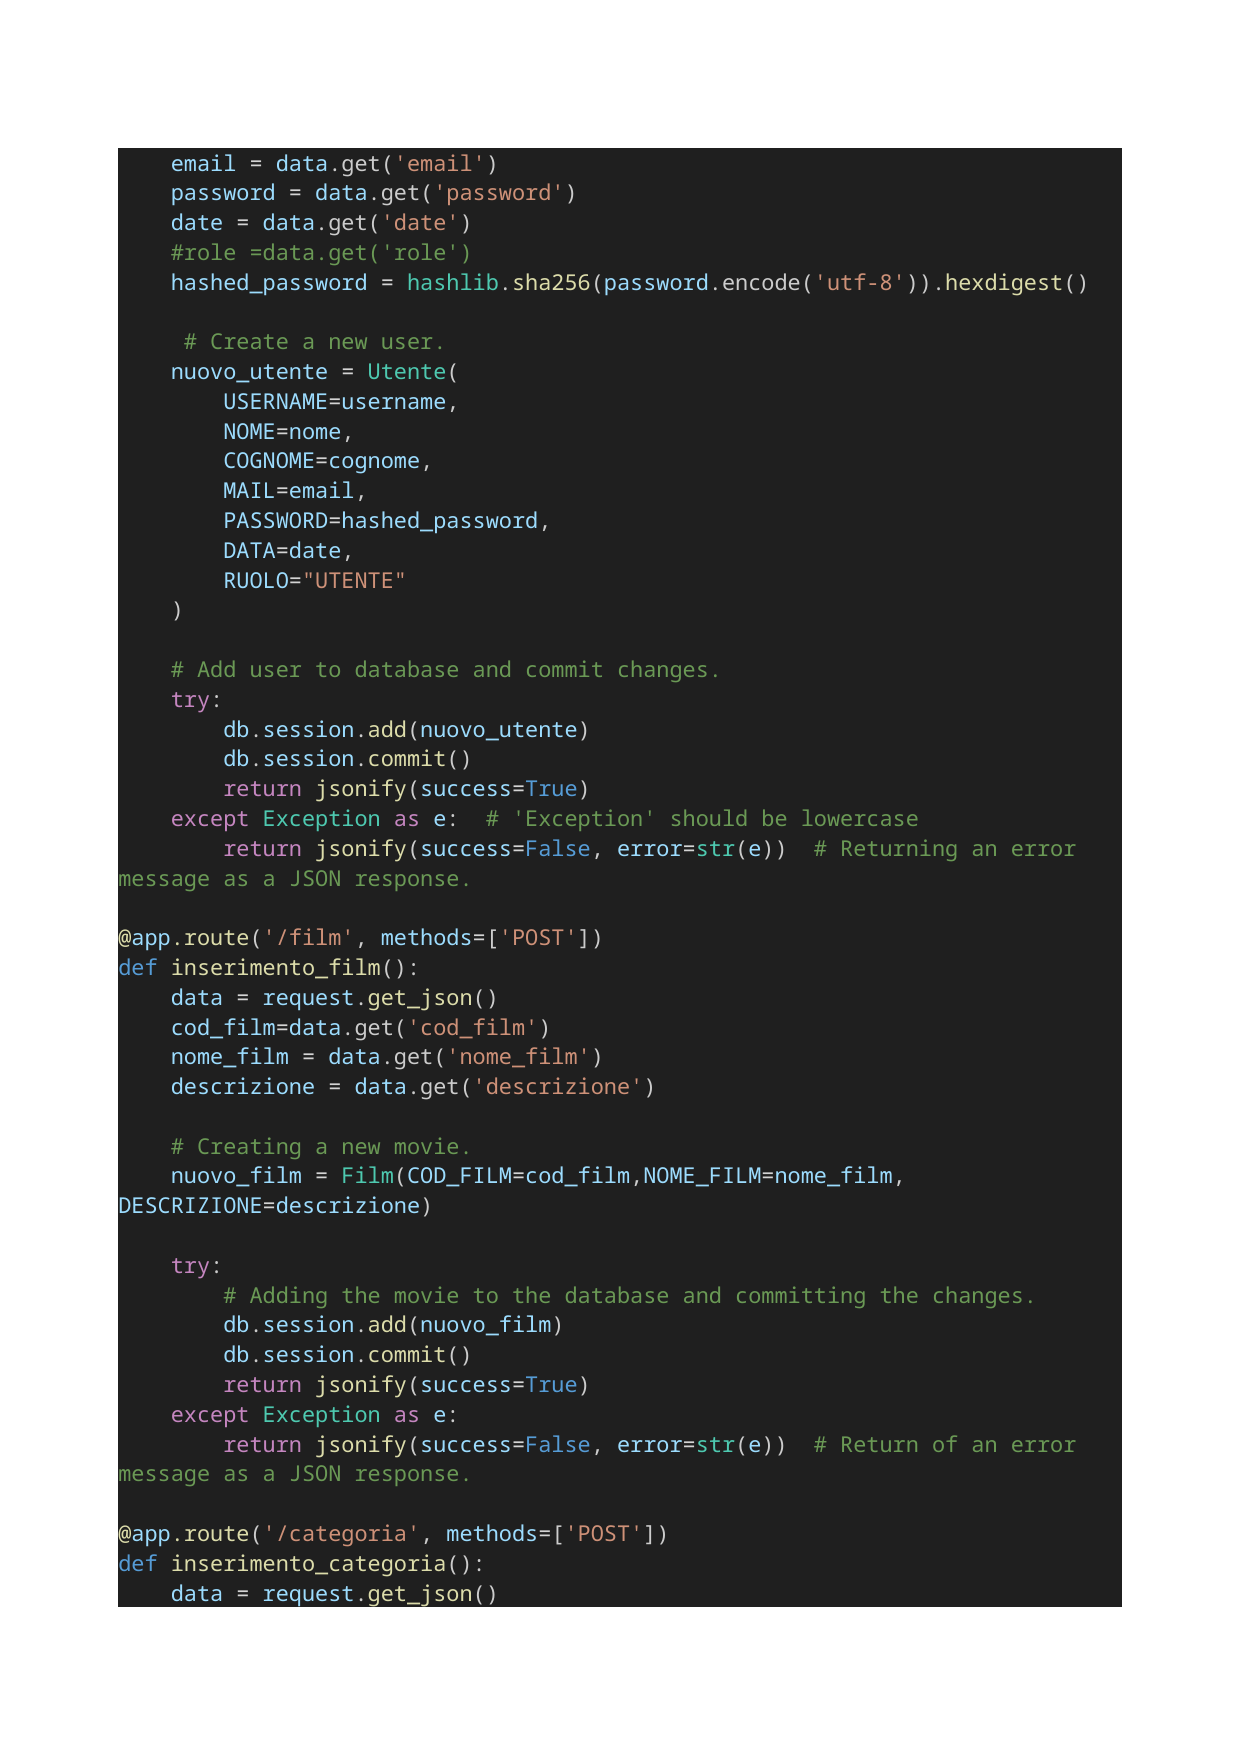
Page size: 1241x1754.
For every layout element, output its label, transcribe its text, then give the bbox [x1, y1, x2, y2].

text # Create a new user. [118, 326, 1122, 356]
text db.session.add(nuovo_utente) [118, 714, 1122, 743]
text @app.route('/categoria', methods=['POST']) [118, 1518, 1122, 1548]
text date = data.get('date') [118, 207, 1122, 237]
text @app.route('/film', methods=['POST']) [118, 922, 1122, 952]
text db.session.add(nuovo_film) [118, 1309, 1122, 1339]
text nome_film = data.get('nome_film') [118, 1041, 1122, 1071]
text # Add user to database and commit changes. [118, 654, 1122, 684]
text COGNOME=cognome, [118, 446, 1122, 475]
text cod_film=data.get('cod_film') [118, 1012, 1122, 1041]
text NOME=nome, [118, 416, 1122, 446]
text nuovo_utente = Utente( [118, 356, 1122, 386]
text #role =data.get('role') [118, 237, 1122, 267]
text descrizione = data.get('descrizione') [118, 1071, 1122, 1101]
text return jsonify(success=False, error=str(e)) # Return of an error message as a JSON response. [118, 1429, 1122, 1488]
text DATA=date, [118, 535, 1122, 565]
text ) [118, 594, 1122, 624]
text return jsonify(success=False, error=str(e)) # Returning an error message as a JSON response. [118, 833, 1122, 892]
text USERNAME=username, [118, 386, 1122, 416]
text except Exception as e: # 'Exception' should be lowercase [118, 803, 1122, 833]
text MAIL=email, [118, 475, 1122, 505]
text PASSWORD=hashed_password, [118, 505, 1122, 535]
text def inserimento_categoria(): [118, 1548, 1122, 1578]
text try: [118, 1250, 1122, 1280]
text try: [118, 684, 1122, 714]
text data = request.get_json() [118, 1578, 1122, 1607]
text db.session.commit() [118, 743, 1122, 773]
text return jsonify(success=True) [118, 1369, 1122, 1399]
text hashed_password = hashlib.sha256(password.encode('utf-8')).hexdigest() [118, 267, 1122, 297]
text # Creating a new movie. [118, 1131, 1122, 1161]
text password = data.get('password') [118, 177, 1122, 207]
text # Adding the movie to the database and committing the changes. [118, 1280, 1122, 1309]
text def inserimento_film(): [118, 952, 1122, 982]
text db.session.commit() [118, 1339, 1122, 1369]
text return jsonify(success=True) [118, 773, 1122, 803]
text data = request.get_json() [118, 982, 1122, 1012]
text email = data.get('email') [118, 148, 1122, 177]
text nuovo_film = Film(COD_FILM=cod_film,NOME_FILM=nome_film, DESCRIZIONE=descrizione) [118, 1161, 1122, 1220]
text except Exception as e: [118, 1399, 1122, 1429]
text RUOLO="UTENTE" [118, 565, 1122, 594]
